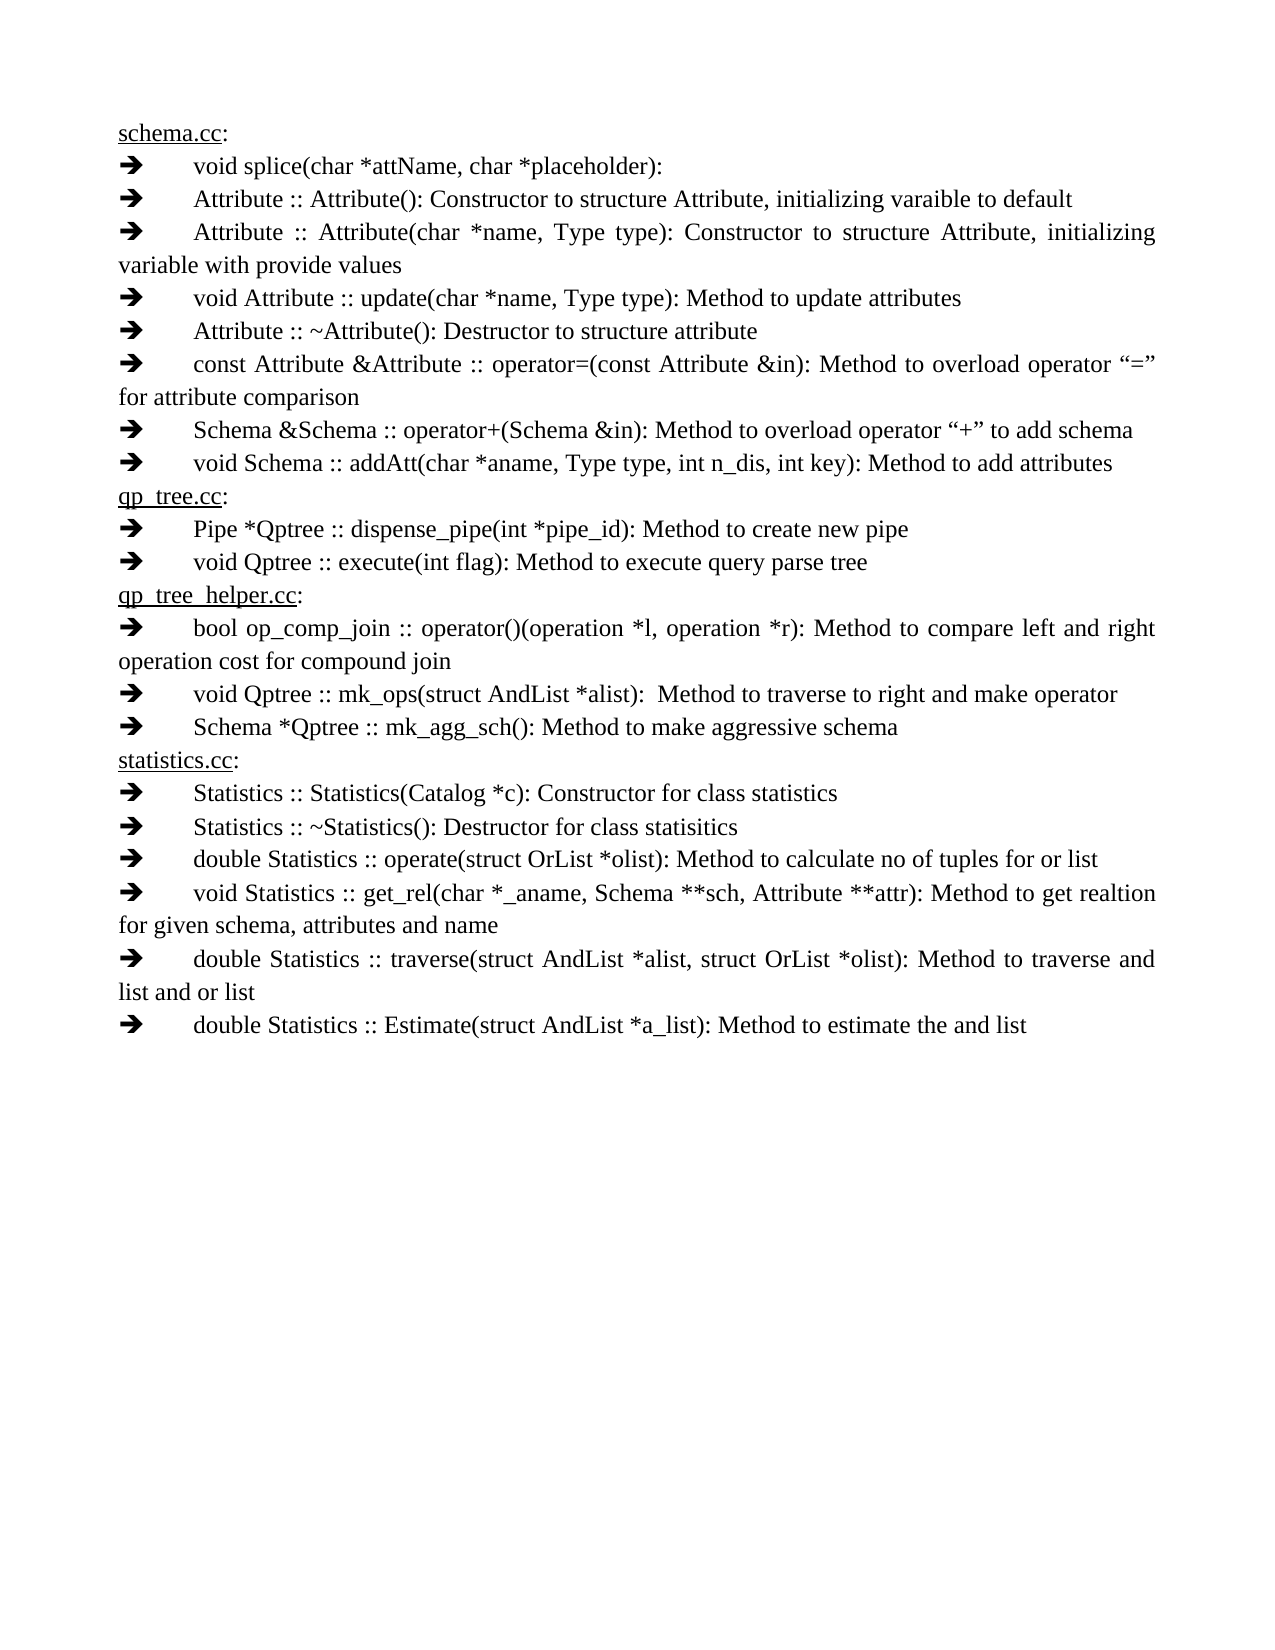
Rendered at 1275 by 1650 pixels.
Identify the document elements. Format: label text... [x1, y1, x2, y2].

list Attribute :: Attribute(char *name, Type type): Constructor to structure Attribute, initializing variable with provide values [118, 217, 1157, 279]
list Schema &Schema :: operator+(Schema &in): Method to overload operator “+” to add schema [118, 415, 1157, 444]
list double Statistics :: operate(struct OrList *olist): Method to calculate no of tuples for or list [118, 844, 1157, 873]
list void Schema :: addAtt(char *aname, Type type, int n_dis, int key): Method to add attributes [118, 448, 1157, 477]
list Attribute :: ~Attribute(): Destructor to structure attribute [118, 316, 1157, 345]
list const Attribute &Attribute :: operator=(const Attribute &in): Method to overload operator “=” for attribute comparison [118, 349, 1157, 411]
list void Statistics :: get_rel(char *_aname, Schema **sch, Attribute **attr): Method to get realtion for given schema, attributes and name [118, 878, 1157, 939]
list Attribute :: Attribute(): Constructor to structure Attribute, initializing varaible to default [118, 184, 1157, 213]
list statistics.cc: [118, 746, 1157, 774]
list void Qptree :: mk_ops(struct AndList *alist): Method to traverse to right and make operator [118, 679, 1157, 708]
list schema.cc: [118, 118, 1157, 147]
list double Statistics :: traverse(struct AndList *alist, struct OrList *olist): Method to traverse and list and or list [118, 944, 1157, 1005]
list void Qptree :: execute(int flag): Method to execute query parse tree [118, 547, 1157, 576]
list qp_tree.cc: [118, 481, 1157, 510]
list Statistics :: Statistics(Catalog *c): Constructor for class statistics [118, 778, 1157, 807]
list bool op_comp_join :: operator()(operation *l, operation *r): Method to compare left and right operation cost for compound join [118, 613, 1157, 675]
list void Attribute :: update(char *name, Type type): Method to update attributes [118, 283, 1157, 312]
list Schema *Qptree :: mk_agg_sch(): Method to make aggressive schema [118, 712, 1157, 741]
list Statistics :: ~Statistics(): Destructor for class statisitics [118, 812, 1157, 840]
list qp_tree_helper.cc: [118, 580, 1157, 609]
list double Statistics :: Estimate(struct AndList *a_list): Method to estimate the and list [118, 1010, 1157, 1038]
list void splice(char *attName, char *placeholder): [118, 151, 1157, 180]
list Pipe *Qptree :: dispense_pipe(int *pipe_id): Method to create new pipe [118, 514, 1157, 543]
